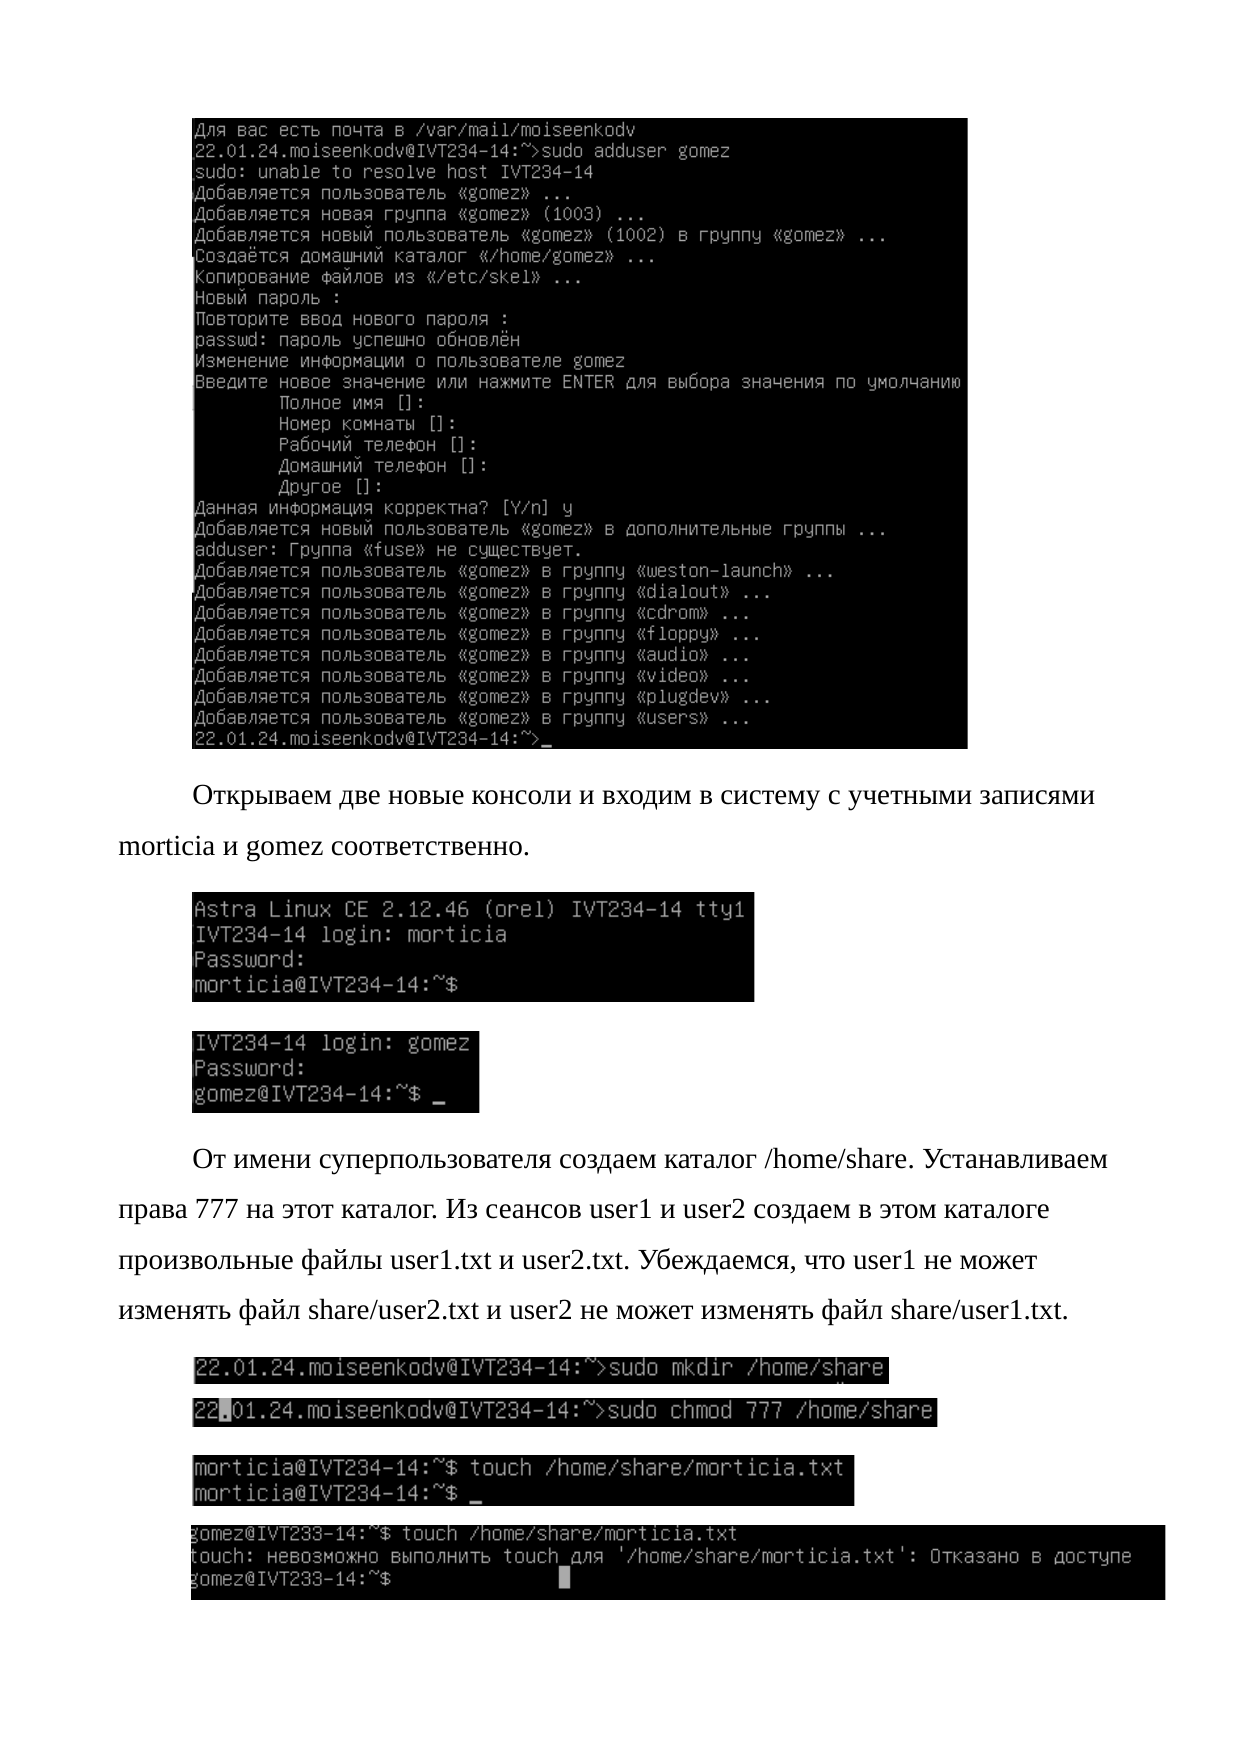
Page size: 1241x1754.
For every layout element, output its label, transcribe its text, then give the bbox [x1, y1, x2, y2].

text Открываем две новые консоли и входим в систему с учетными записями morticia и gomez соответственно. [118, 777, 1122, 861]
text От имени суперпользователя создаем каталог /home/share. Устанавливаем права 777 на этот каталог. Из сеансов user1 и user2 создаем в этом каталоге произвольные файлы user1.txt и user2.txt. Убеждаемся, что user1 не может изменять файл share/user2.txt и user2 не может изменять файл share/user1.txt. [118, 1141, 1122, 1326]
